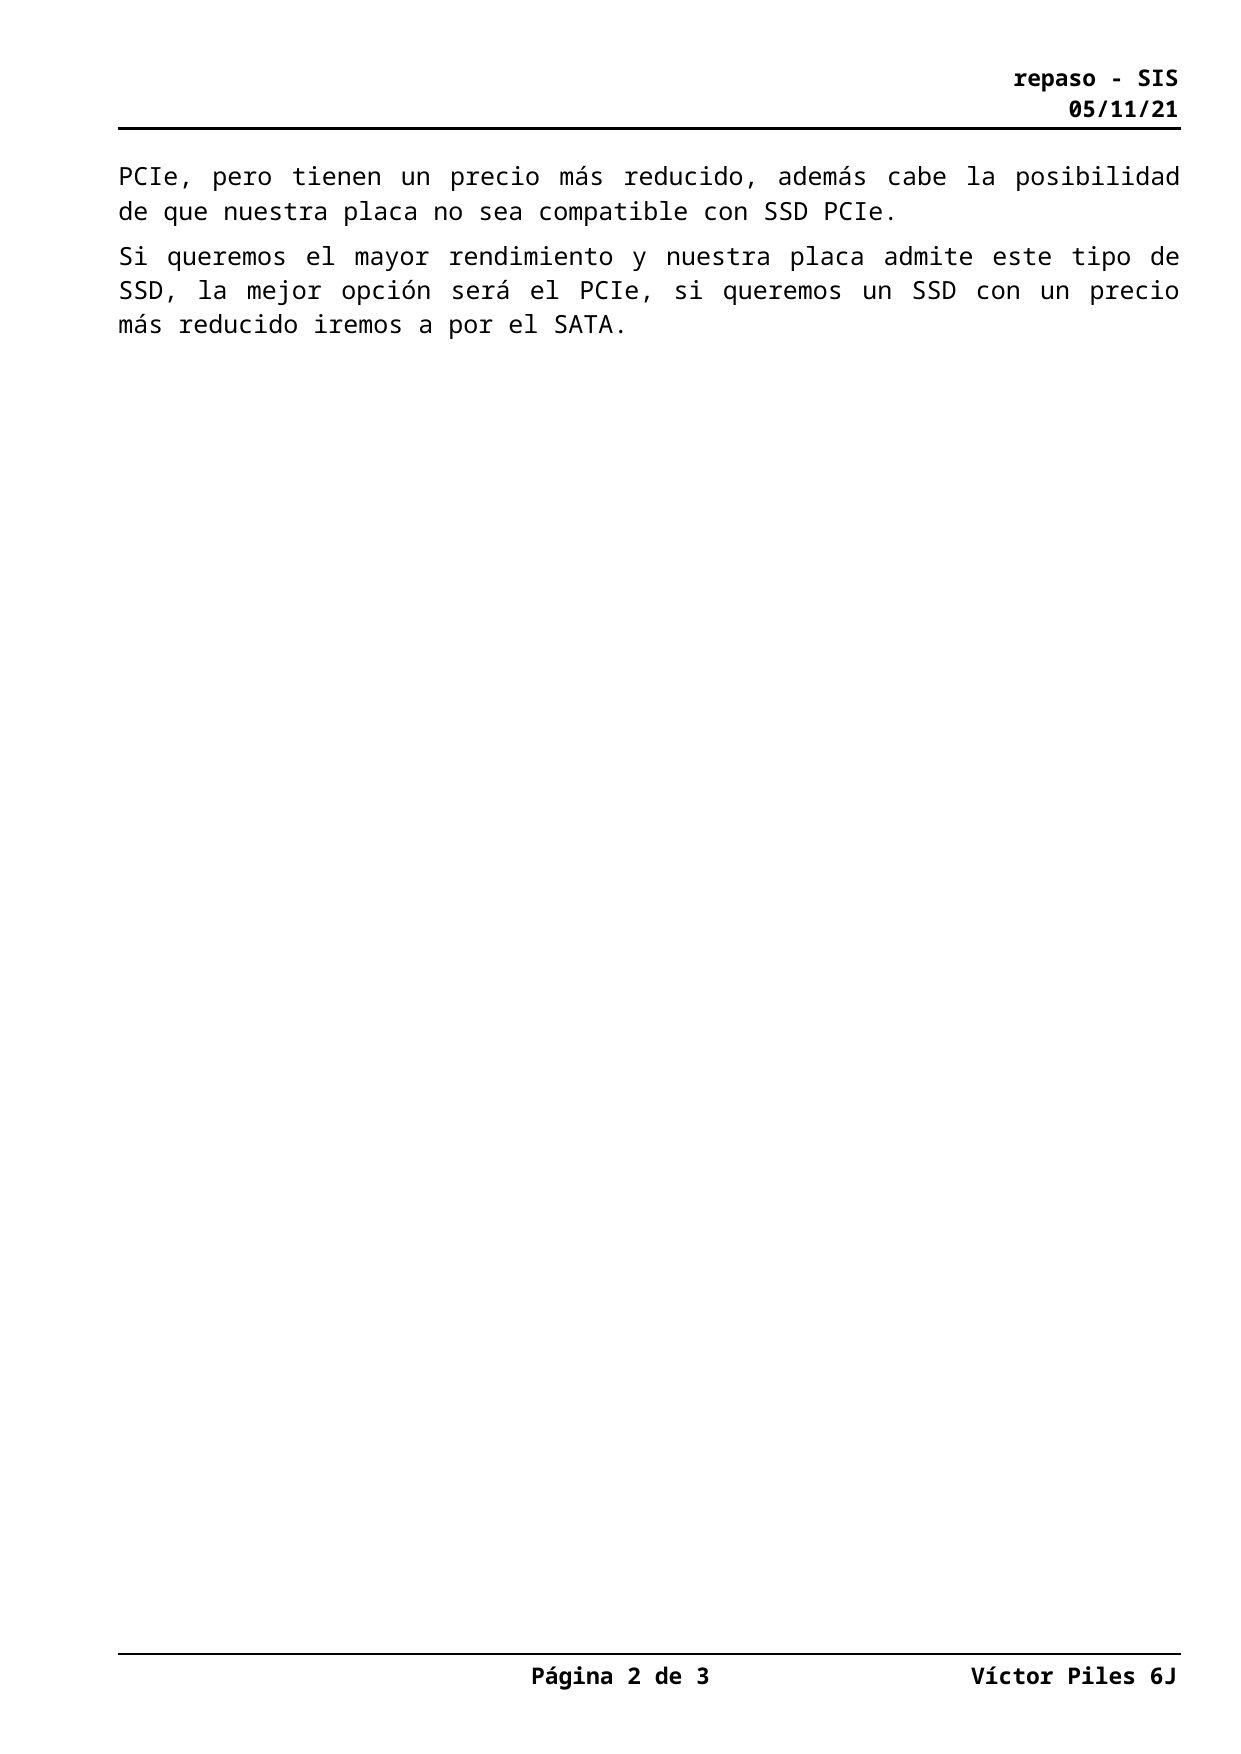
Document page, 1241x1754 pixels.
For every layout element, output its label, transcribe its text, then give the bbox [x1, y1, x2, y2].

text Si queremos el mayor rendimiento y nuestra placa admite este tipo de SSD, la mejor opción será el PCIe, si queremos un SSD con un precio más reducido iremos a por el SATA. [118, 239, 1181, 341]
text PCIe, pero tienen un precio más reducido, además cabe la posibilidad de que nuestra placa no sea compatible con SSD PCIe. [118, 159, 1181, 227]
